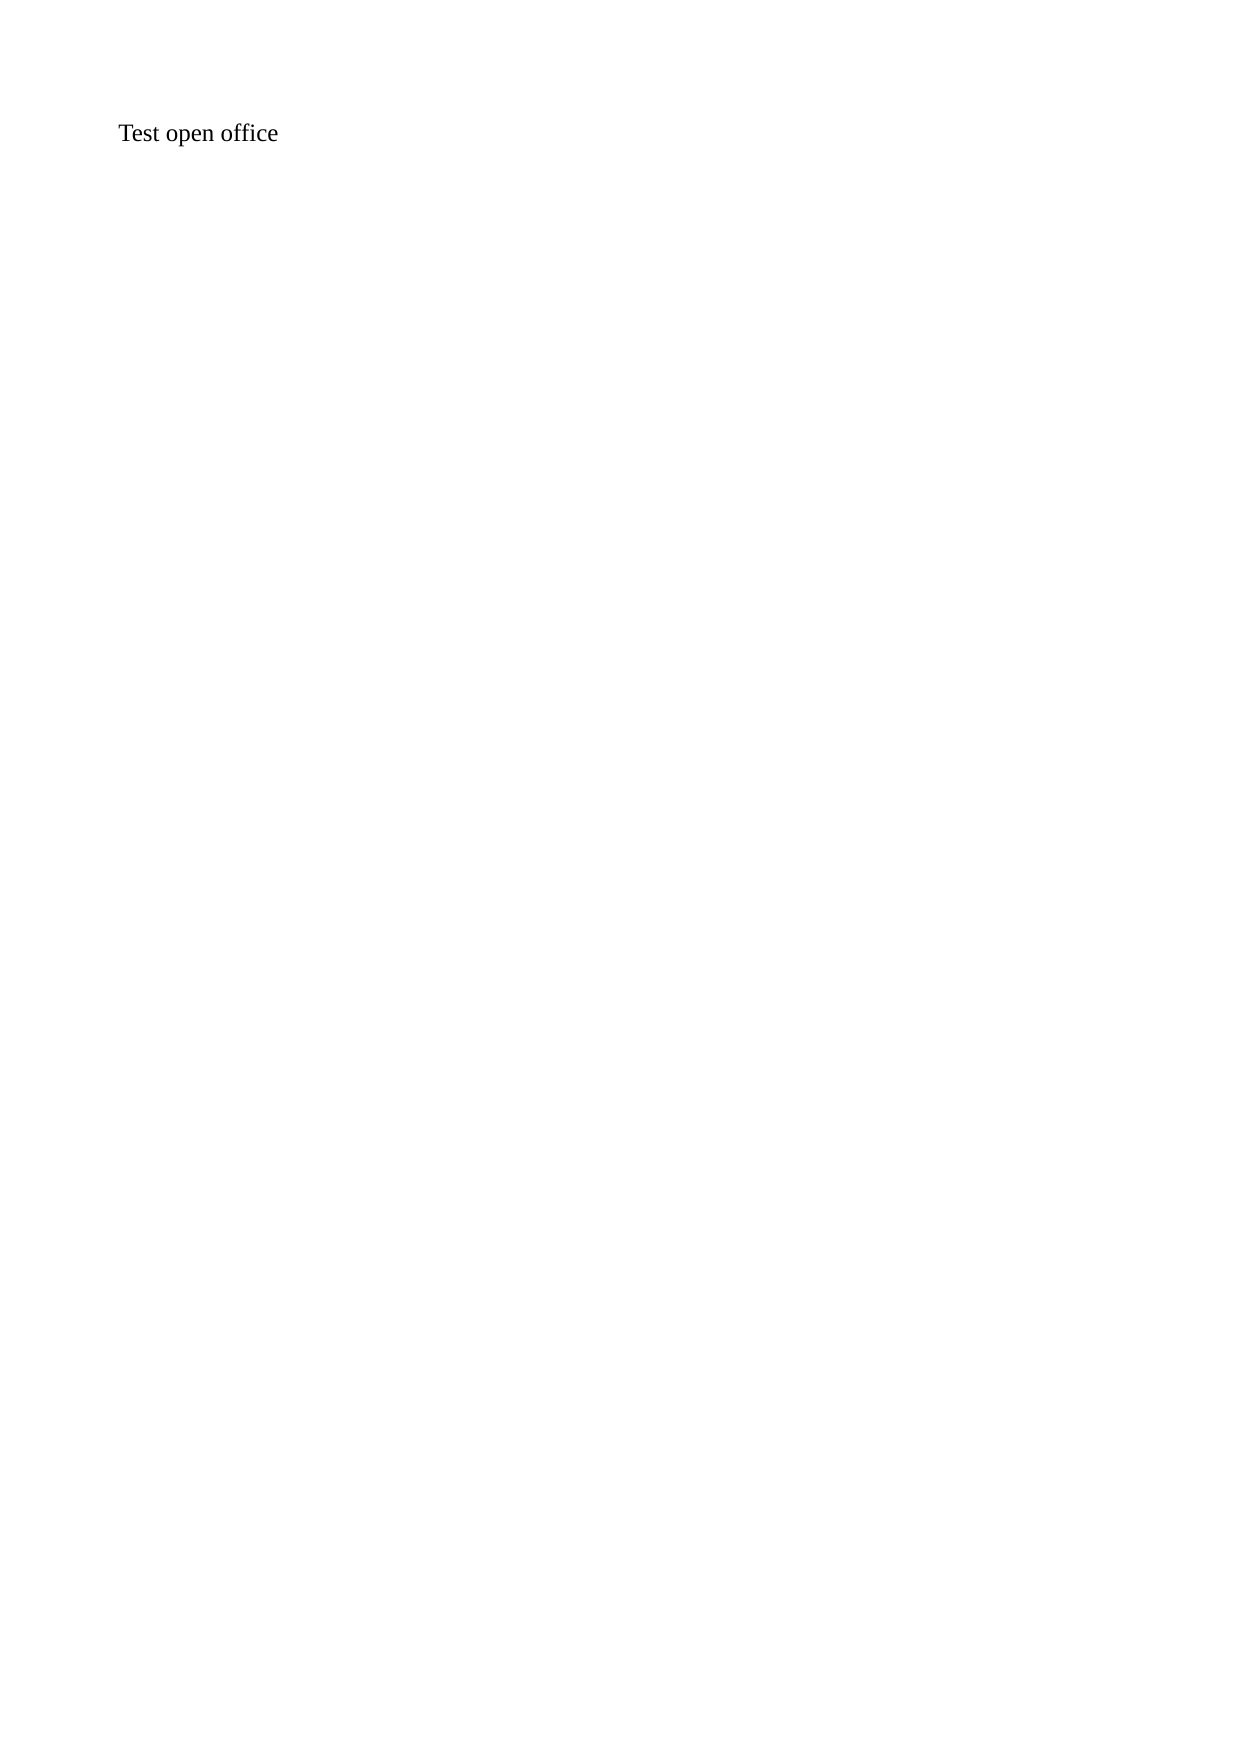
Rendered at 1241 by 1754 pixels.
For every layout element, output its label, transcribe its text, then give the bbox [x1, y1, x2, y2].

text Test open office [118, 118, 1122, 147]
